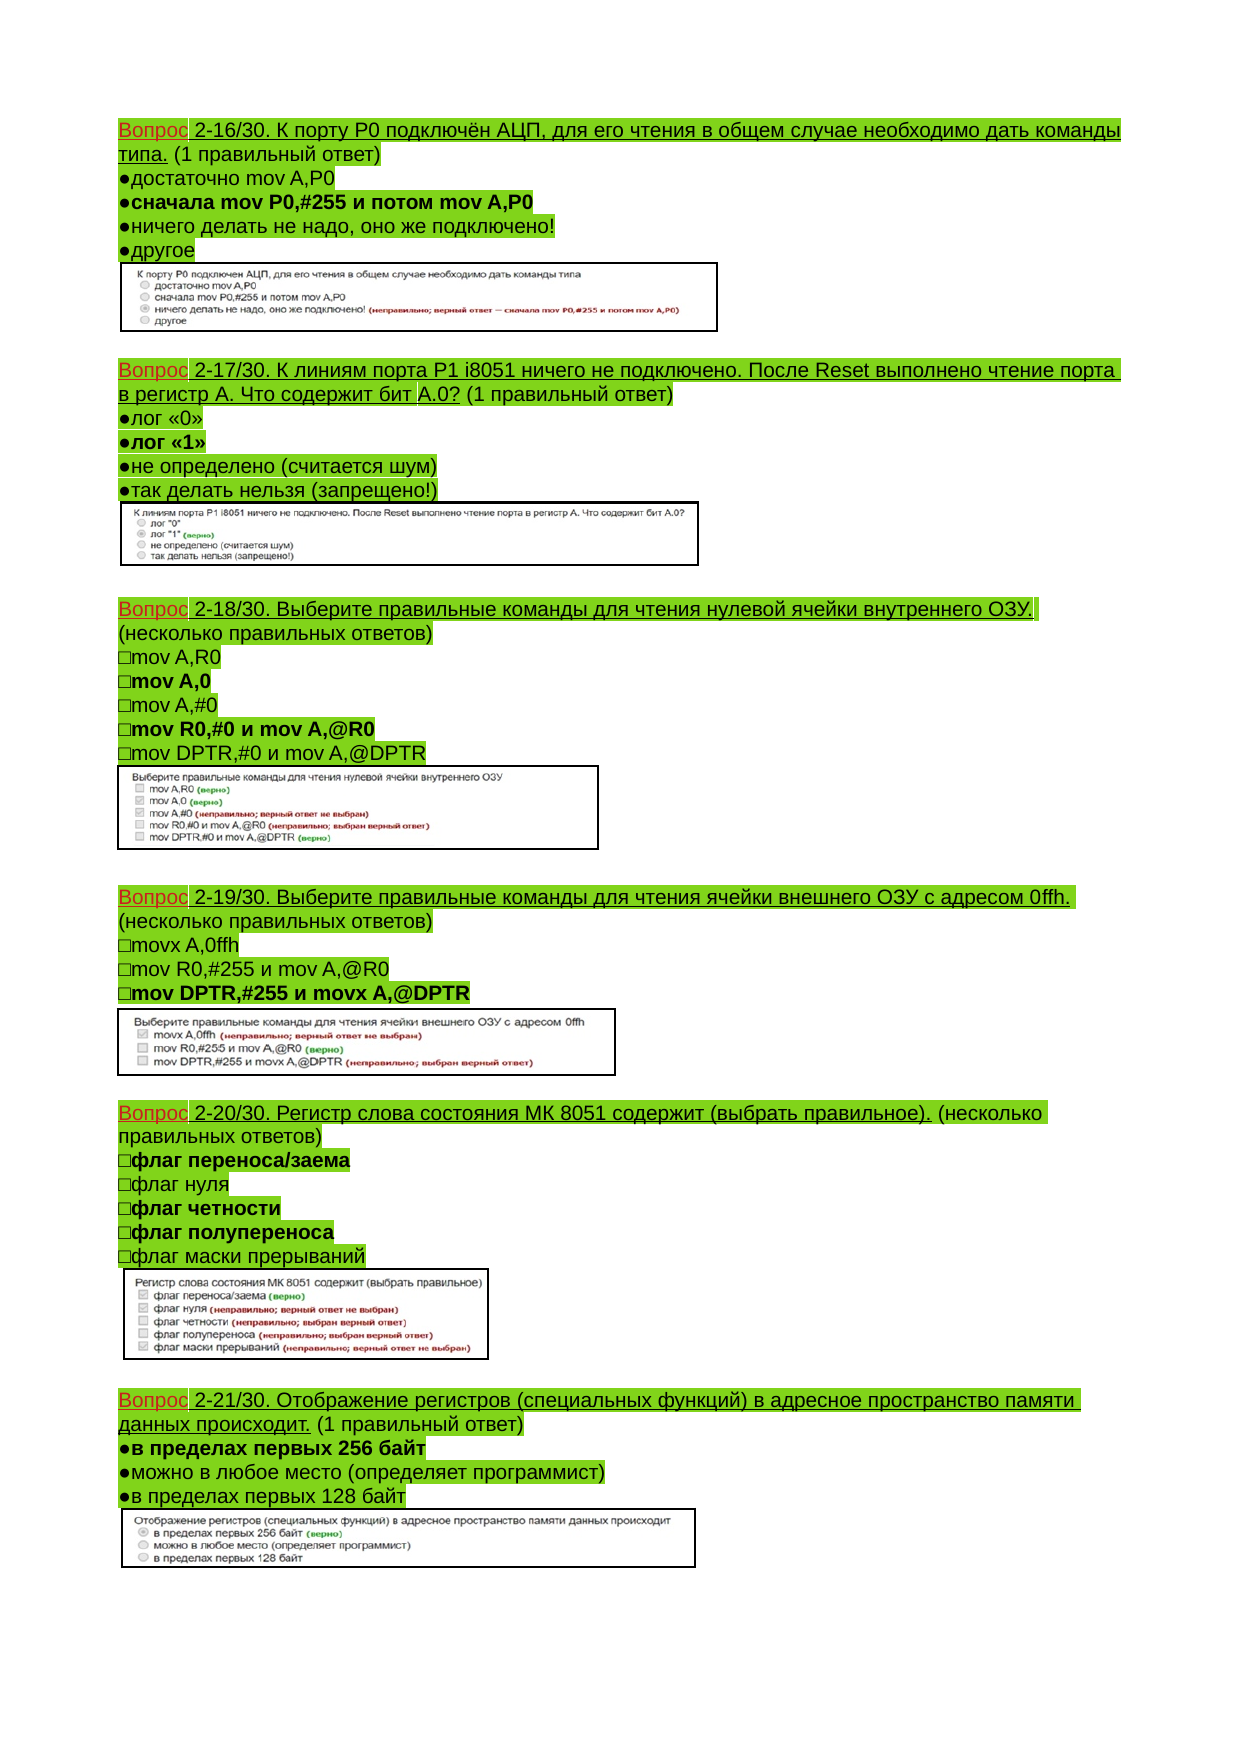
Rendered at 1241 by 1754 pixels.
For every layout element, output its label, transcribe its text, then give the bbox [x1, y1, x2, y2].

text Вопрос 2-20/30. Регистр слова состояния МК 8051 содержит (выбрать правильное). (несколько правильных ответов) [118, 1100, 1122, 1148]
text ●так делать нельзя (запрещено!) [118, 477, 1122, 501]
text ●достаточно mov A,P0 [118, 166, 1122, 190]
picture [121, 1013, 612, 1071]
text ●можно в любое место (определяет программист) [118, 1460, 1122, 1484]
text Вопрос 2-19/30. Выберите правильные команды для чтения ячейки внешнего ОЗУ с адресом 0ffh. (несколько правильных ответов) [118, 885, 1122, 933]
text □movx A,0ffh [118, 933, 1122, 957]
text □mov R0,#0 и mov A,@R0 [118, 717, 1122, 741]
picture [128, 1273, 485, 1355]
text Вопрос 2-18/30. Выберите правильные команды для чтения нулевой ячейки внутреннего ОЗУ. (несколько правильных ответов) [118, 597, 1122, 645]
text □флаг нуля [118, 1172, 1122, 1196]
picture [124, 266, 713, 327]
text □mov A,#0 [118, 693, 1122, 717]
picture [125, 506, 694, 562]
text □флаг полупереноса [118, 1220, 1122, 1244]
text □флаг маски прерываний [118, 1244, 1122, 1268]
picture [126, 1512, 692, 1564]
text ●сначала mov P0,#255 и потом mov A,P0 [118, 190, 1122, 214]
text Вопрос 2-16/30. К порту P0 подключён АЦП, для его чтения в общем случае необходимо дать команды типа. (1 правильный ответ) [118, 118, 1122, 166]
text □mov DPTR,#255 и movx A,@DPTR [118, 981, 1122, 1004]
text ●ничего делать не надо, оно же подключено! [118, 214, 1122, 238]
text □mov DPTR,#0 и mov A,@DPTR [118, 741, 1122, 765]
text ●лог «0» [118, 406, 1122, 429]
text ●в пределах первых 128 байт [118, 1484, 1122, 1508]
text □mov A,0 [118, 669, 1122, 693]
text ●другое [118, 238, 1122, 262]
text □флаг четности [118, 1196, 1122, 1220]
picture [122, 770, 595, 846]
text □флаг переноса/заема [118, 1148, 1122, 1172]
text Вопрос 2-21/30. Отображение регистров (специальных функций) в адресное пространство памяти данных происходит. (1 правильный ответ) [118, 1388, 1122, 1436]
text Вопрос 2-17/30. К линиям порта P1 i8051 ничего не подключено. После Reset выполнено чтение порта в регистр A. Что содержит бит A.0? (1 правильный ответ) [118, 358, 1122, 406]
text ●в пределах первых 256 байт [118, 1436, 1122, 1460]
text ●не определено (считается шум) [118, 453, 1122, 477]
text □mov A,R0 [118, 645, 1122, 669]
text □mov R0,#255 и mov A,@R0 [118, 957, 1122, 981]
text ●лог «1» [118, 429, 1122, 453]
